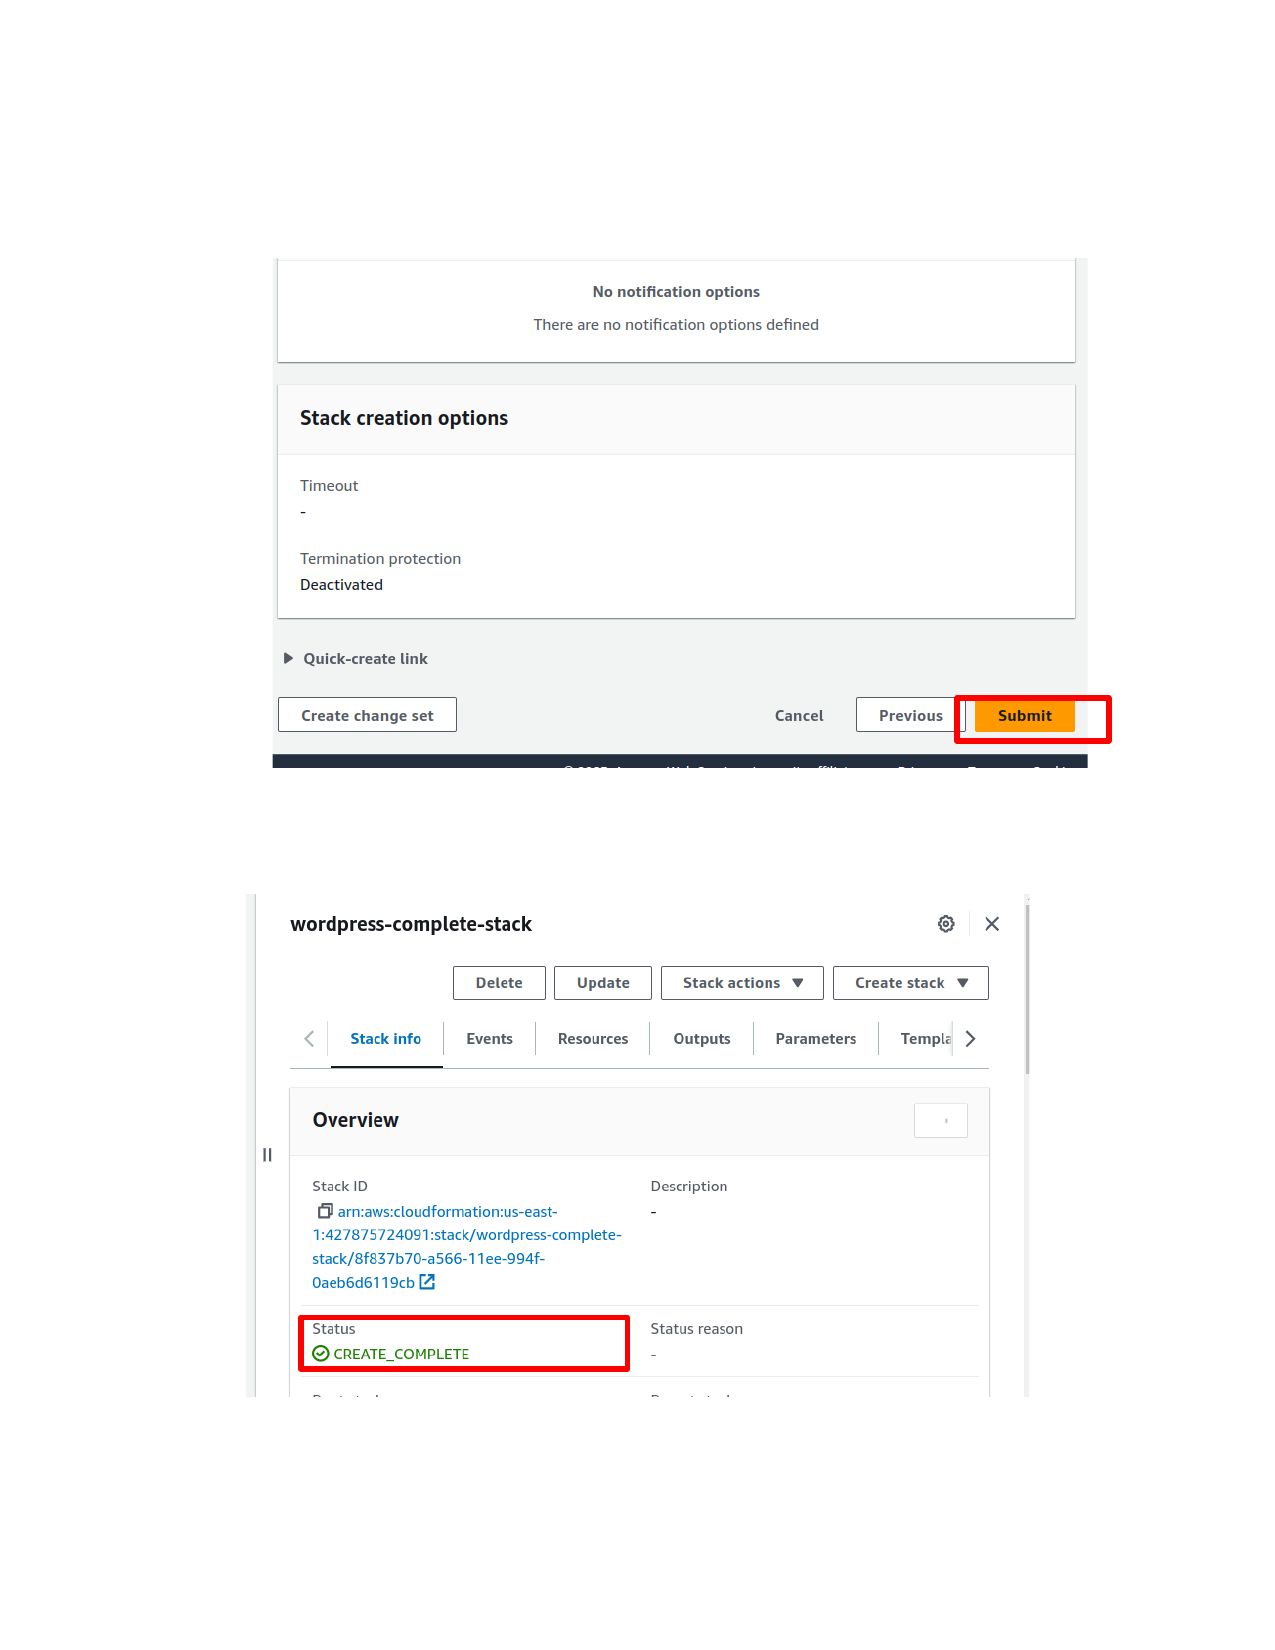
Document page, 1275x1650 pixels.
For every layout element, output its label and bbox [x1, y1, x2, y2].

picture [272, 258, 1088, 768]
picture [960, 701, 1088, 738]
picture [245, 894, 1030, 1397]
